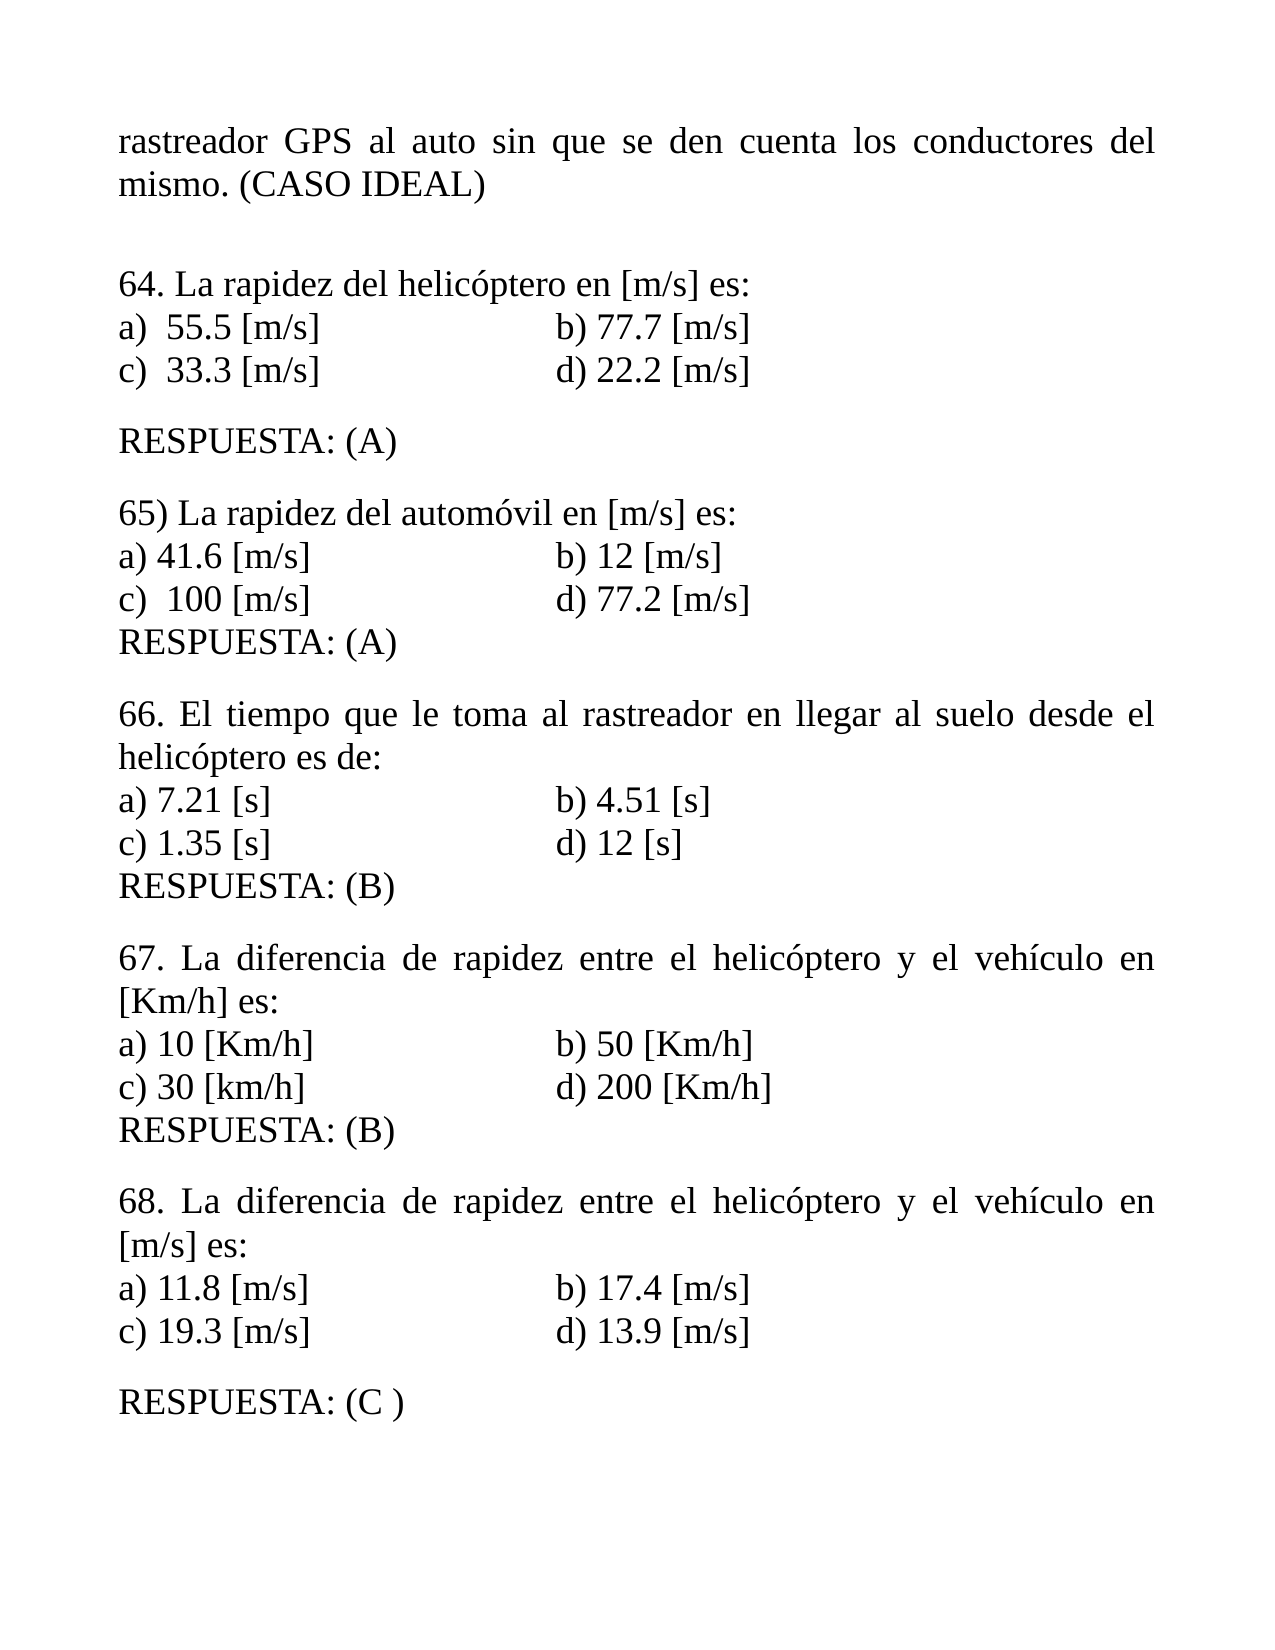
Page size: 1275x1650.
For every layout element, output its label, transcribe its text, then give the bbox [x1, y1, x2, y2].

text a) 7.21 [s] b) 4.51 [s] [118, 777, 1157, 820]
text a) 41.6 [m/s] b) 12 [m/s] [118, 533, 1157, 576]
text c) 100 [m/s] d) 77.2 [m/s] [118, 576, 1157, 619]
text RESPUESTA: (A) [118, 419, 1157, 462]
text 64. La rapidez del helicóptero en [m/s] es: [118, 261, 1157, 304]
text a) 10 [Km/h] b) 50 [Km/h] [118, 1021, 1157, 1064]
text c) 30 [km/h] d) 200 [Km/h] [118, 1064, 1157, 1107]
text a) 11.8 [m/s] b) 17.4 [m/s] [118, 1265, 1157, 1308]
text c) 33.3 [m/s] d) 22.2 [m/s] [118, 347, 1157, 390]
text RESPUESTA: (B) [118, 1107, 1157, 1151]
text a) 55.5 [m/s] b) 77.7 [m/s] [118, 304, 1157, 347]
text rastreador GPS al auto sin que se den cuenta los conductores del mismo. (CASO IDEAL) [118, 118, 1157, 204]
text 67. La diferencia de rapidez entre el helicóptero y el vehículo en [Km/h] es: [118, 935, 1157, 1021]
text c) 1.35 [s] d) 12 [s] [118, 820, 1157, 863]
text RESPUESTA: (A) [118, 619, 1157, 663]
text c) 19.3 [m/s] d) 13.9 [m/s] [118, 1308, 1157, 1351]
text 65) La rapidez del automóvil en [m/s] es: [118, 490, 1157, 533]
text 66. El tiempo que le toma al rastreador en llegar al suelo desde el helicóptero es de: [118, 691, 1157, 777]
text RESPUESTA: (B) [118, 863, 1157, 907]
text RESPUESTA: (C ) [118, 1380, 1157, 1423]
text 68. La diferencia de rapidez entre el helicóptero y el vehículo en [m/s] es: [118, 1179, 1157, 1265]
